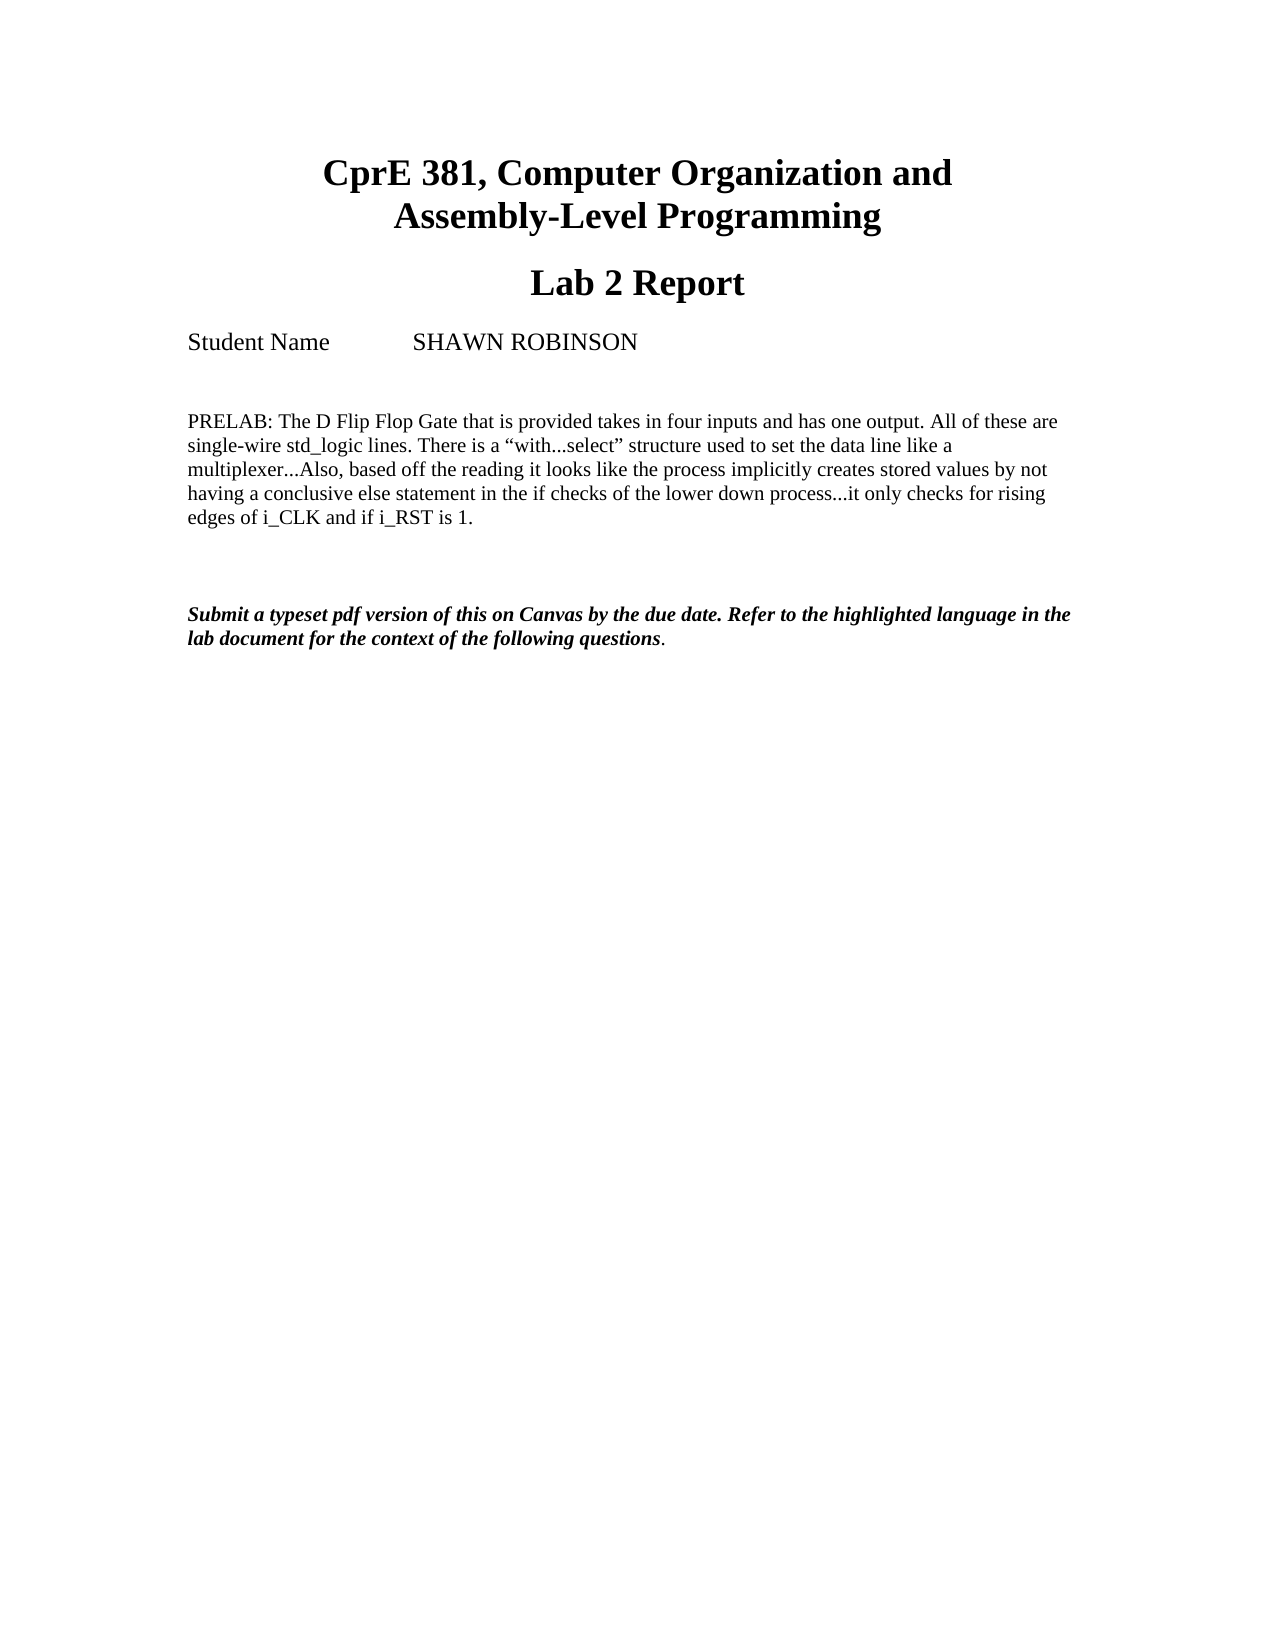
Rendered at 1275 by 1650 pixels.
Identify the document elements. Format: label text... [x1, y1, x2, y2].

text Student Name SHAWN ROBINSON [187, 327, 1087, 356]
subtitle Lab 2 Report [187, 260, 1087, 303]
text PRELAB: The D Flip Flop Gate that is provided takes in four inputs and has one output. All of these are single-wire std_logic lines. There is a “with...select” structure used to set the data line like a multiplexer...Also, based off the reading it looks like the process implicitly creates stored values by not having a conclusive else statement in the if checks of the lower down process...it only checks for rising edges of i_CLK and if i_RST is 1. [187, 409, 1087, 529]
subtitle CprE 381, Computer Organization and [187, 150, 1087, 193]
text Submit a typeset pdf version of this on Canvas by the due date. Refer to the highlighted language in the lab document for the context of the following questions. [187, 602, 1087, 650]
subtitle Assembly-Level Programming [187, 193, 1087, 236]
